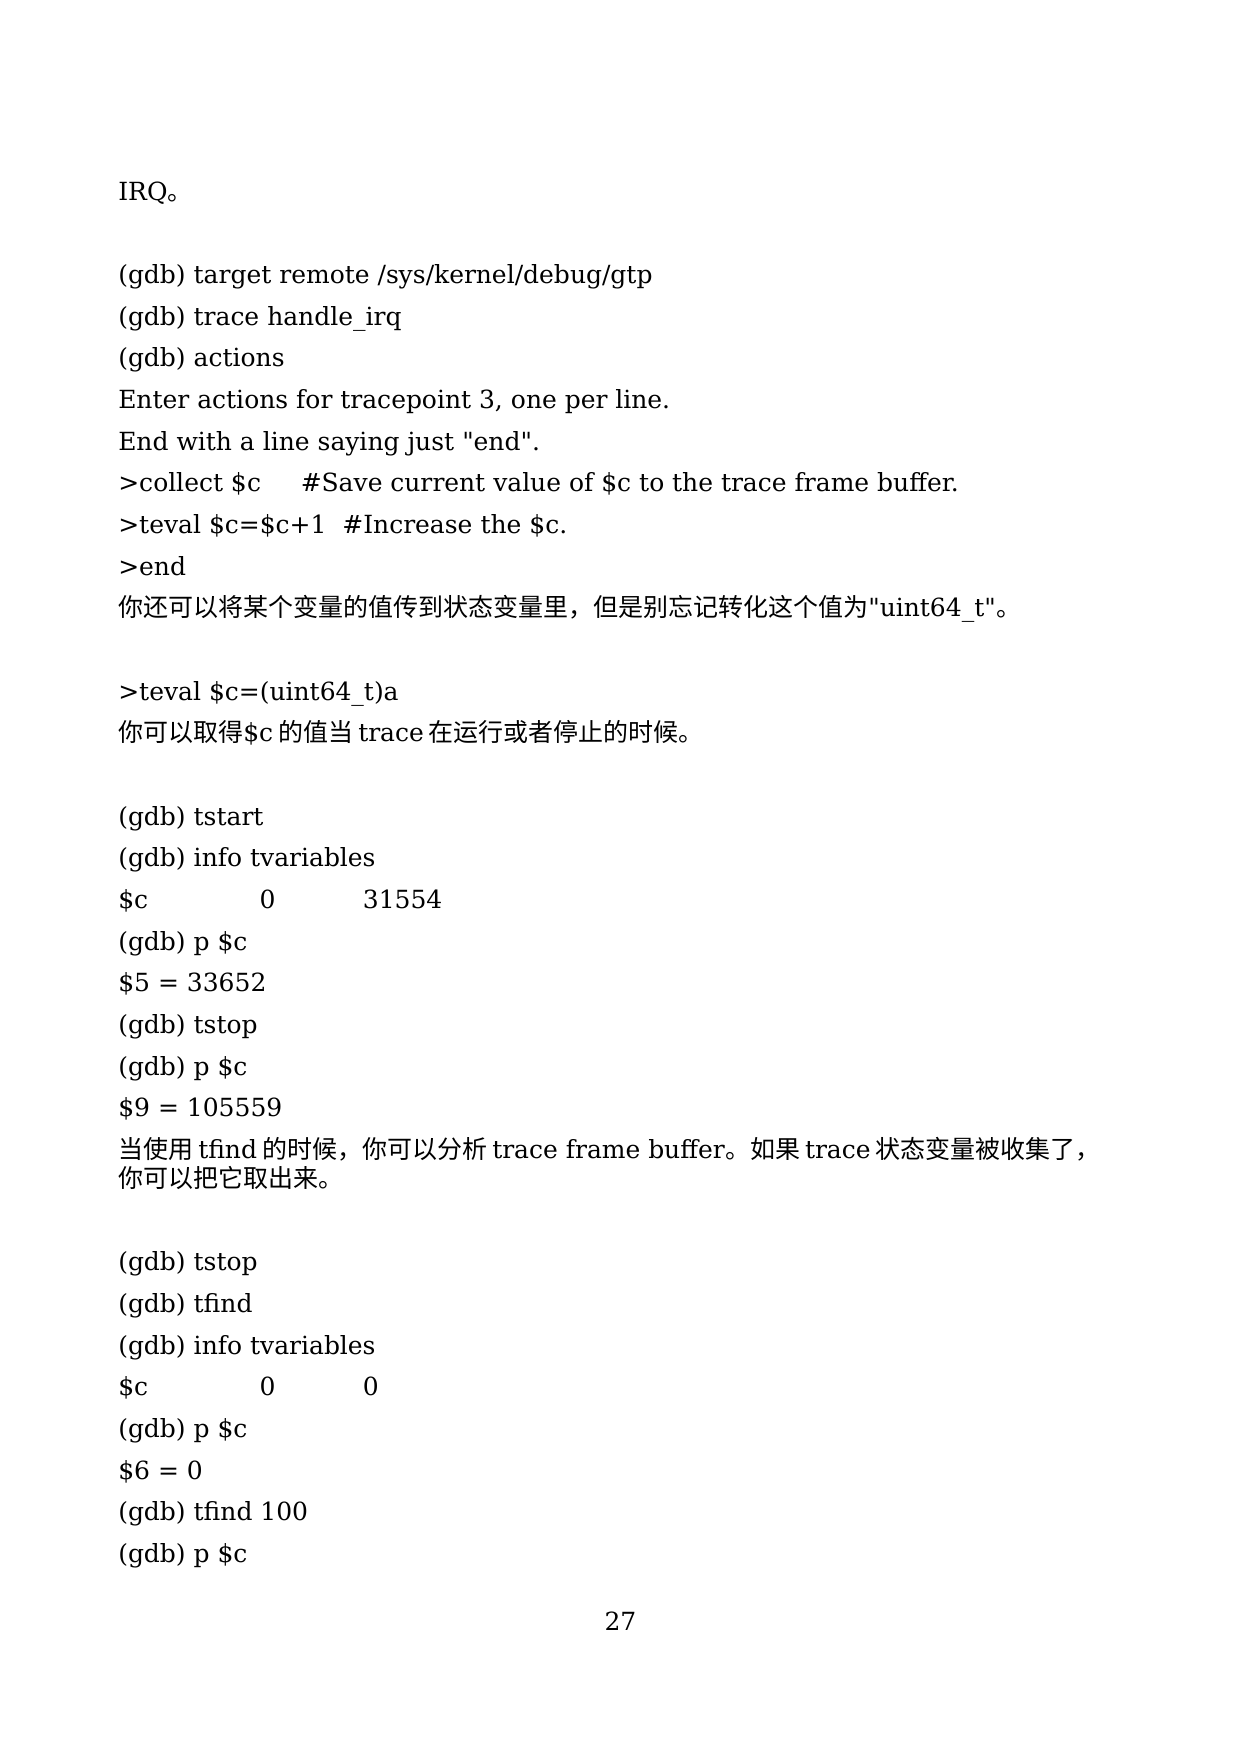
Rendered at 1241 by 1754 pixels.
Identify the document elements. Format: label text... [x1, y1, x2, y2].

text (gdb) p $c [118, 927, 1122, 956]
text 你可以取得$c的值当trace在运行或者停止的时候。 [118, 718, 1122, 748]
text $9 = 105559 [118, 1093, 1122, 1123]
text >teval $c=(uint64_t)a [118, 677, 1122, 706]
text 当使用tfind的时候，你可以分析trace frame buffer。如果trace状态变量被收集了，你可以把它取出来。 [118, 1135, 1122, 1193]
text (gdb) info tvariables [118, 843, 1122, 873]
text (gdb) p $c [118, 1414, 1122, 1443]
text IRQ。 [118, 177, 1122, 206]
text (gdb) tstop [118, 1010, 1122, 1039]
text (gdb) trace handle_irq [118, 302, 1122, 331]
text (gdb) p $c [118, 1052, 1122, 1081]
text (gdb) tstart [118, 802, 1122, 831]
text Enter actions for tracepoint 3, one per line. [118, 385, 1122, 414]
text (gdb) info tvariables [118, 1331, 1122, 1360]
text $5 = 33652 [118, 968, 1122, 998]
text (gdb) actions [118, 343, 1122, 373]
text (gdb) tfind 100 [118, 1498, 1122, 1527]
text $c 0 0 [118, 1373, 1122, 1402]
text >end [118, 552, 1122, 581]
text >teval $c=$c+1 #Increase the $c. [118, 510, 1122, 539]
text $6 = 0 [118, 1456, 1122, 1485]
text (gdb) target remote /sys/kernel/debug/gtp [118, 260, 1122, 289]
text 你还可以将某个变量的值传到状态变量里，但是别忘记转化这个值为"uint64_t"。 [118, 593, 1122, 623]
text >collect $c #Save current value of $c to the trace frame buffer. [118, 468, 1122, 498]
text (gdb) tstop [118, 1248, 1122, 1277]
text $c 0 31554 [118, 885, 1122, 914]
text (gdb) p $c [118, 1539, 1122, 1568]
text End with a line saying just "end". [118, 427, 1122, 456]
text (gdb) tfind [118, 1289, 1122, 1318]
